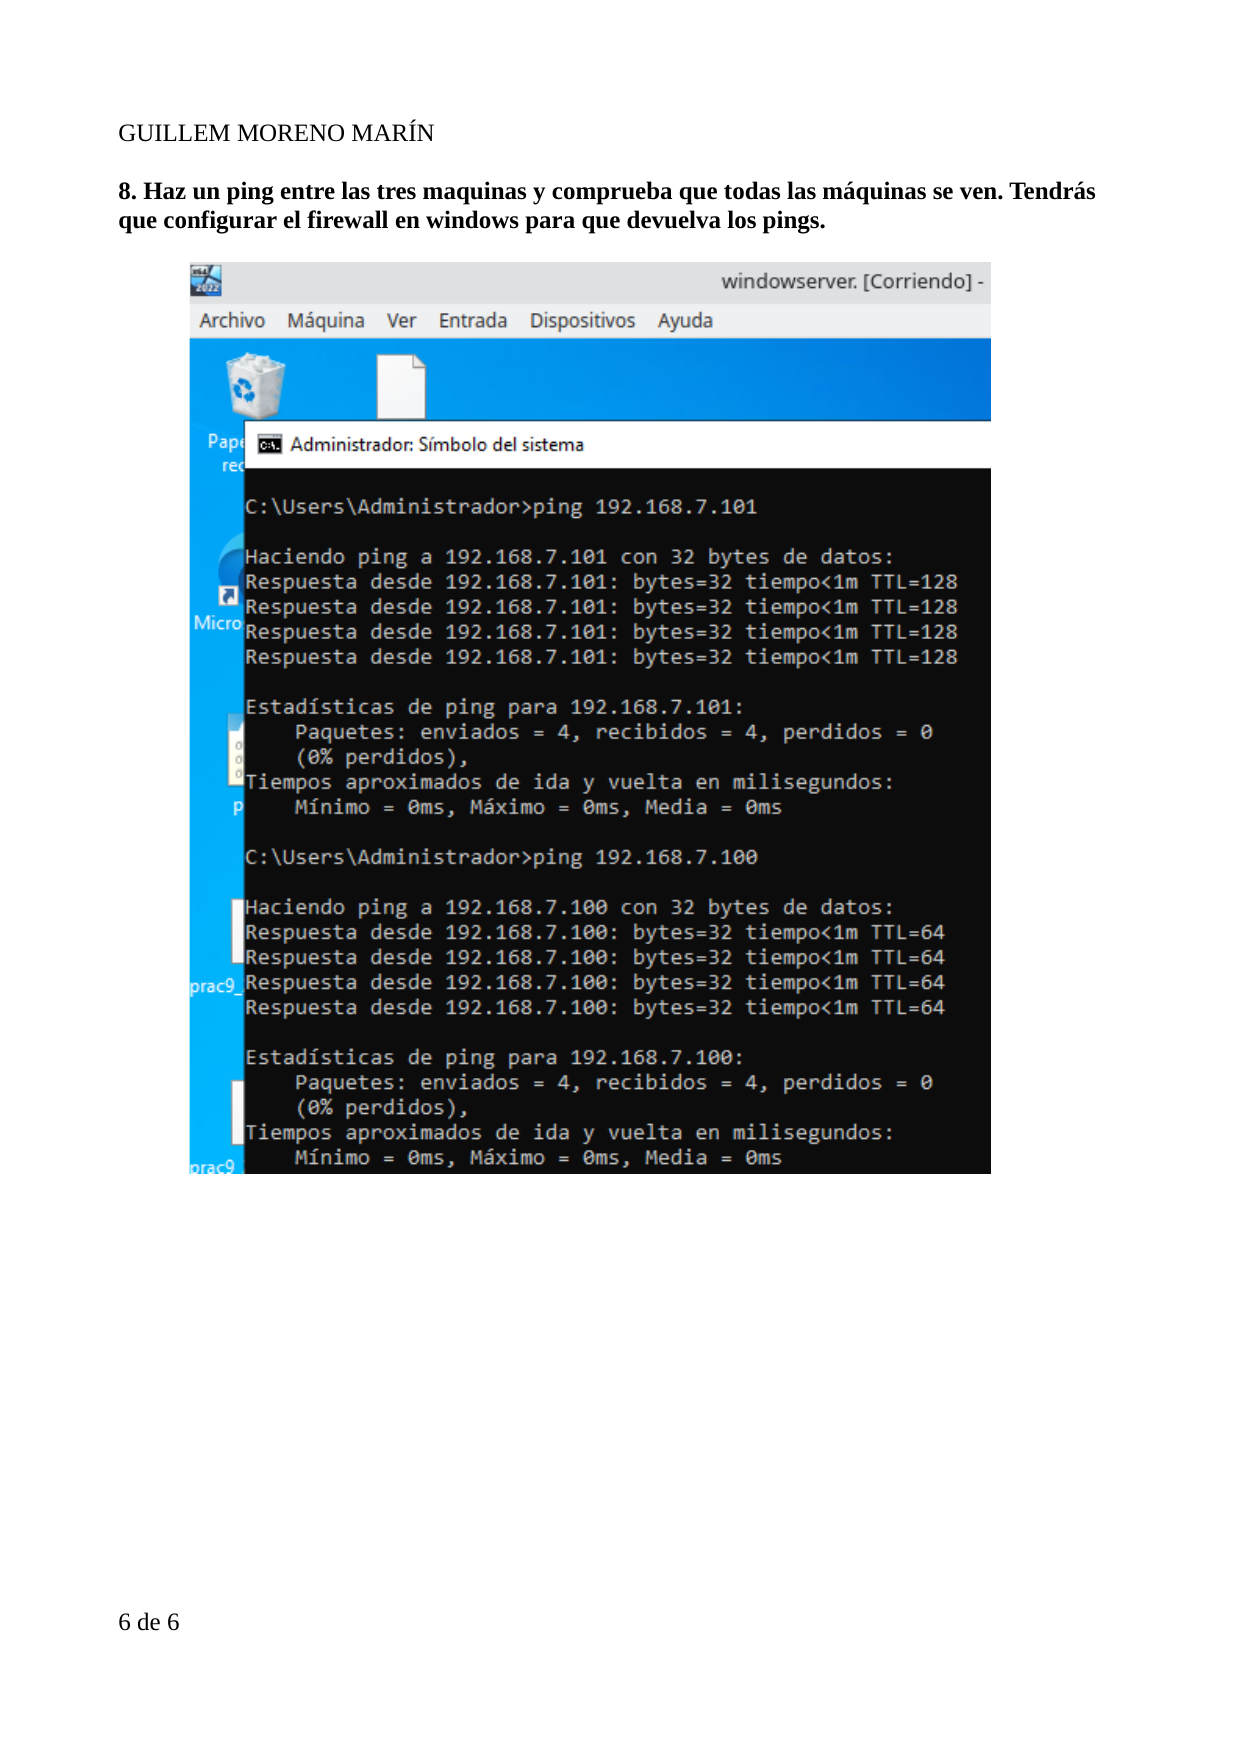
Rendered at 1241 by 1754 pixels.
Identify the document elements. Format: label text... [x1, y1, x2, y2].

picture [233, 620, 241, 629]
picture [202, 982, 227, 992]
picture [205, 616, 210, 629]
picture [195, 616, 205, 629]
picture [227, 979, 234, 992]
picture [230, 462, 241, 471]
text 8. Haz un ping entre las tres maquinas y comprueba que todas las máquinas se ven. Tendrás [118, 176, 1122, 205]
picture [220, 439, 238, 452]
picture [189, 262, 991, 1174]
picture [189, 983, 199, 996]
picture [213, 620, 224, 629]
picture [189, 430, 218, 447]
picture [189, 1165, 199, 1174]
picture [208, 1165, 224, 1174]
text que configurar el firewall en windows para que devuelva los pings. [118, 205, 1122, 234]
picture [227, 1160, 234, 1174]
picture [224, 462, 229, 471]
